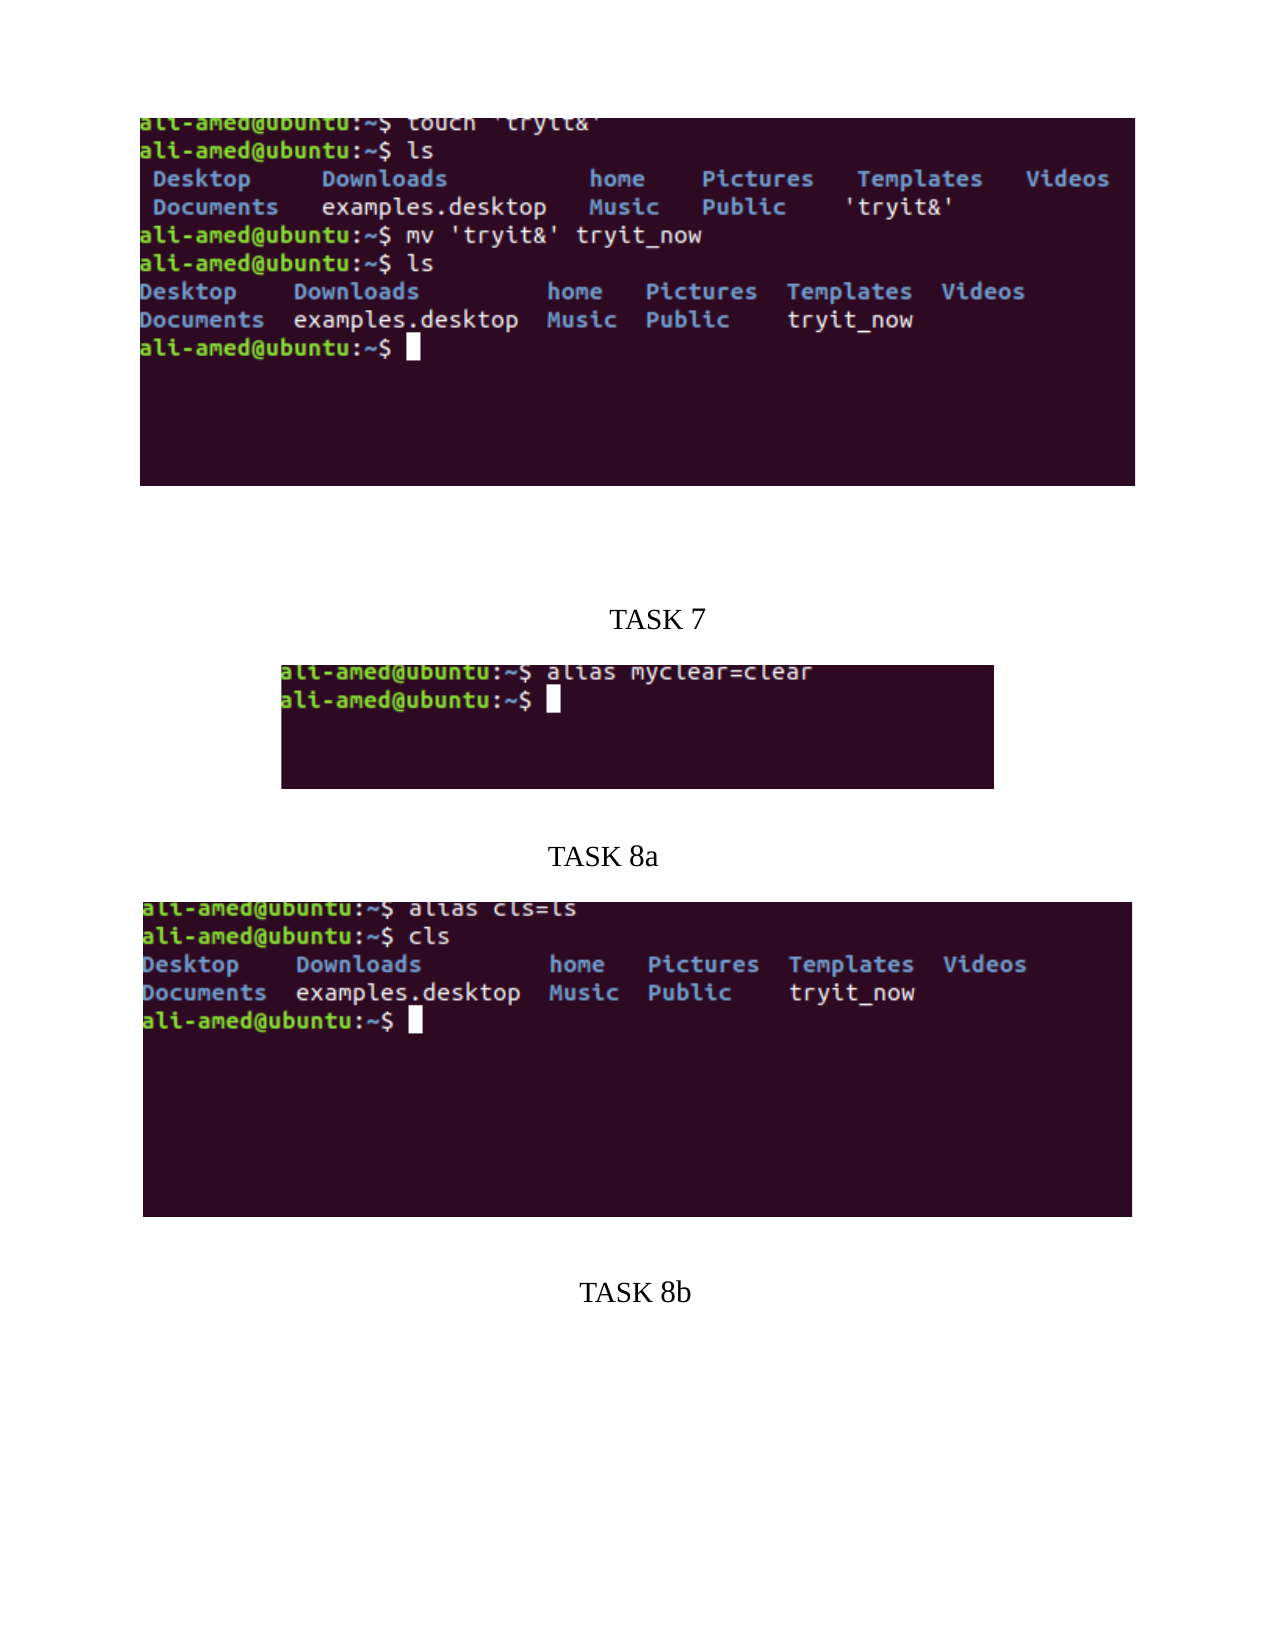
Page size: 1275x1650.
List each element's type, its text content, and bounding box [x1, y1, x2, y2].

picture [140, 118, 1136, 486]
text TASK 7 [118, 600, 1157, 636]
text TASK 8b [118, 1274, 1157, 1310]
text TASK 8a [118, 837, 1157, 873]
picture [281, 665, 994, 789]
picture [143, 902, 1133, 1217]
